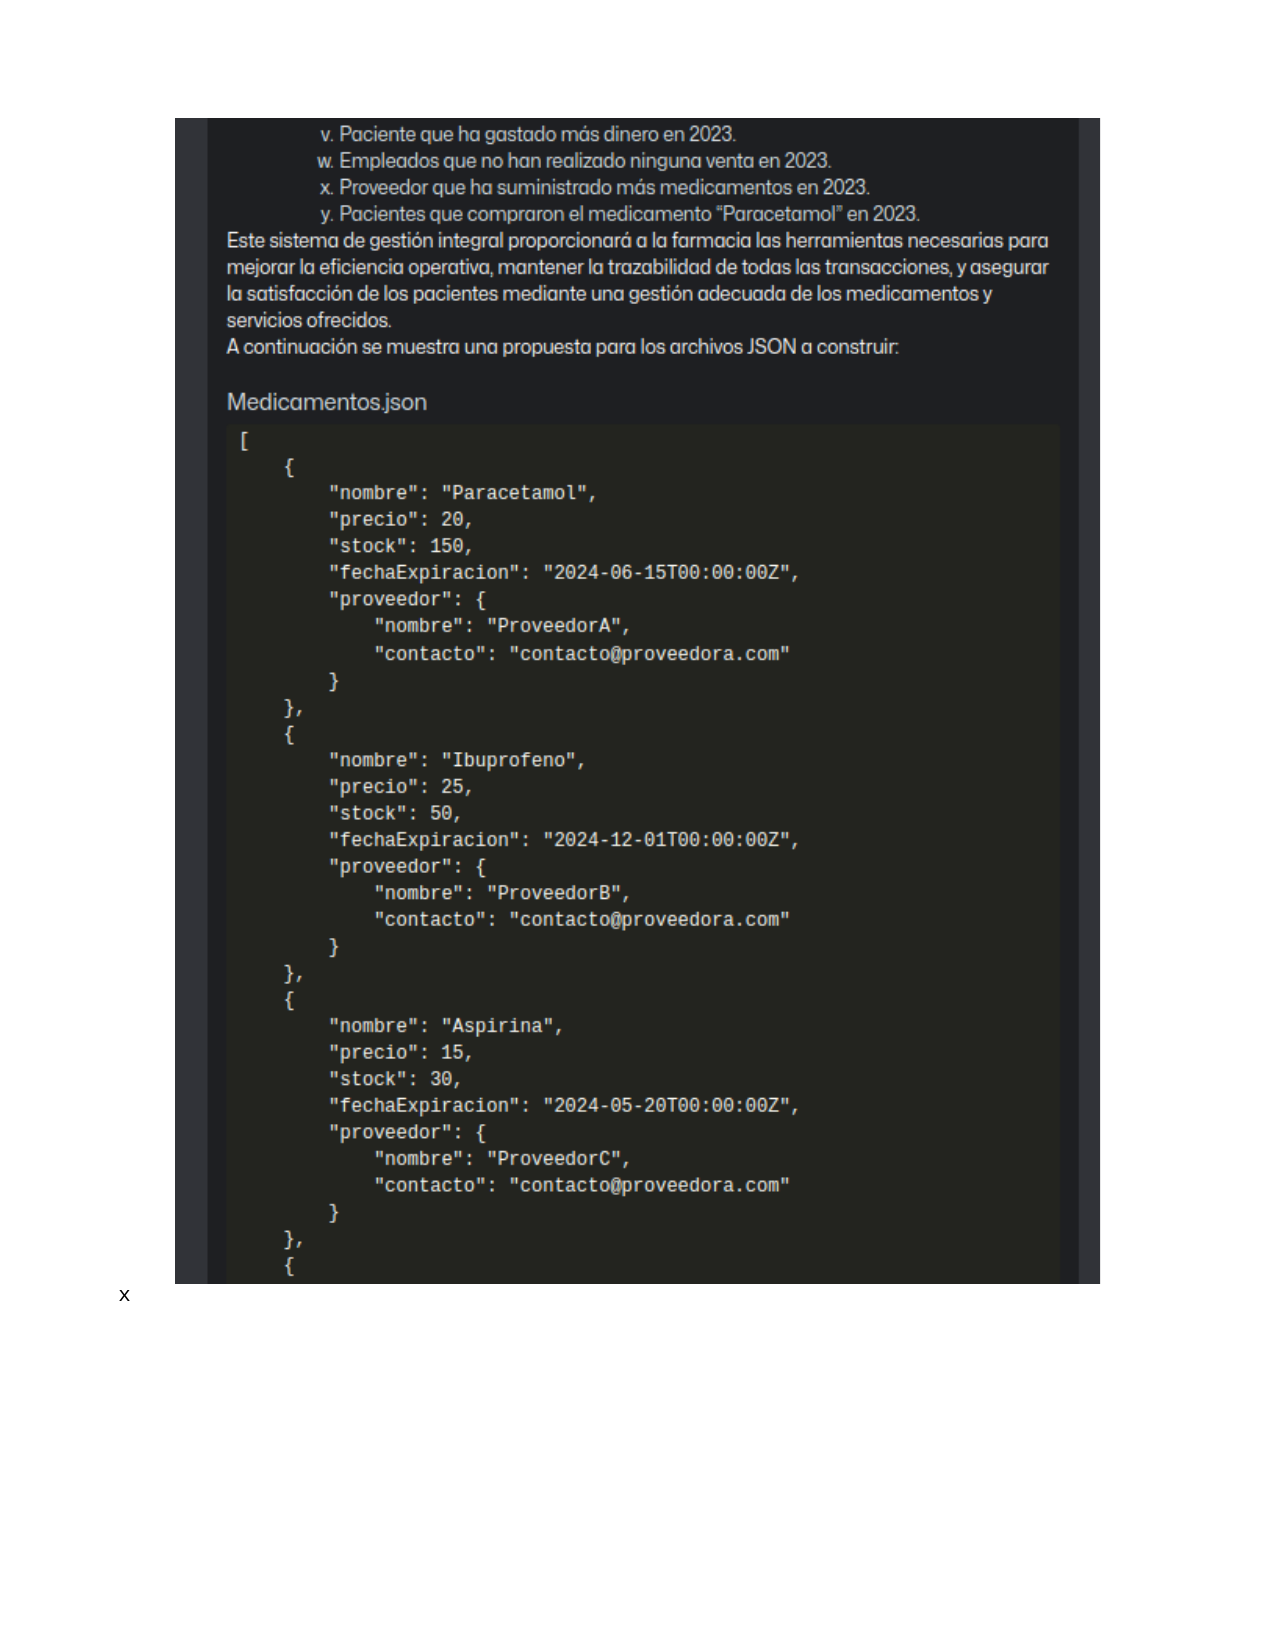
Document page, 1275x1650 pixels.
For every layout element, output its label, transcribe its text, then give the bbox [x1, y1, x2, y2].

text x [118, 118, 1157, 1307]
picture [175, 118, 1100, 1284]
